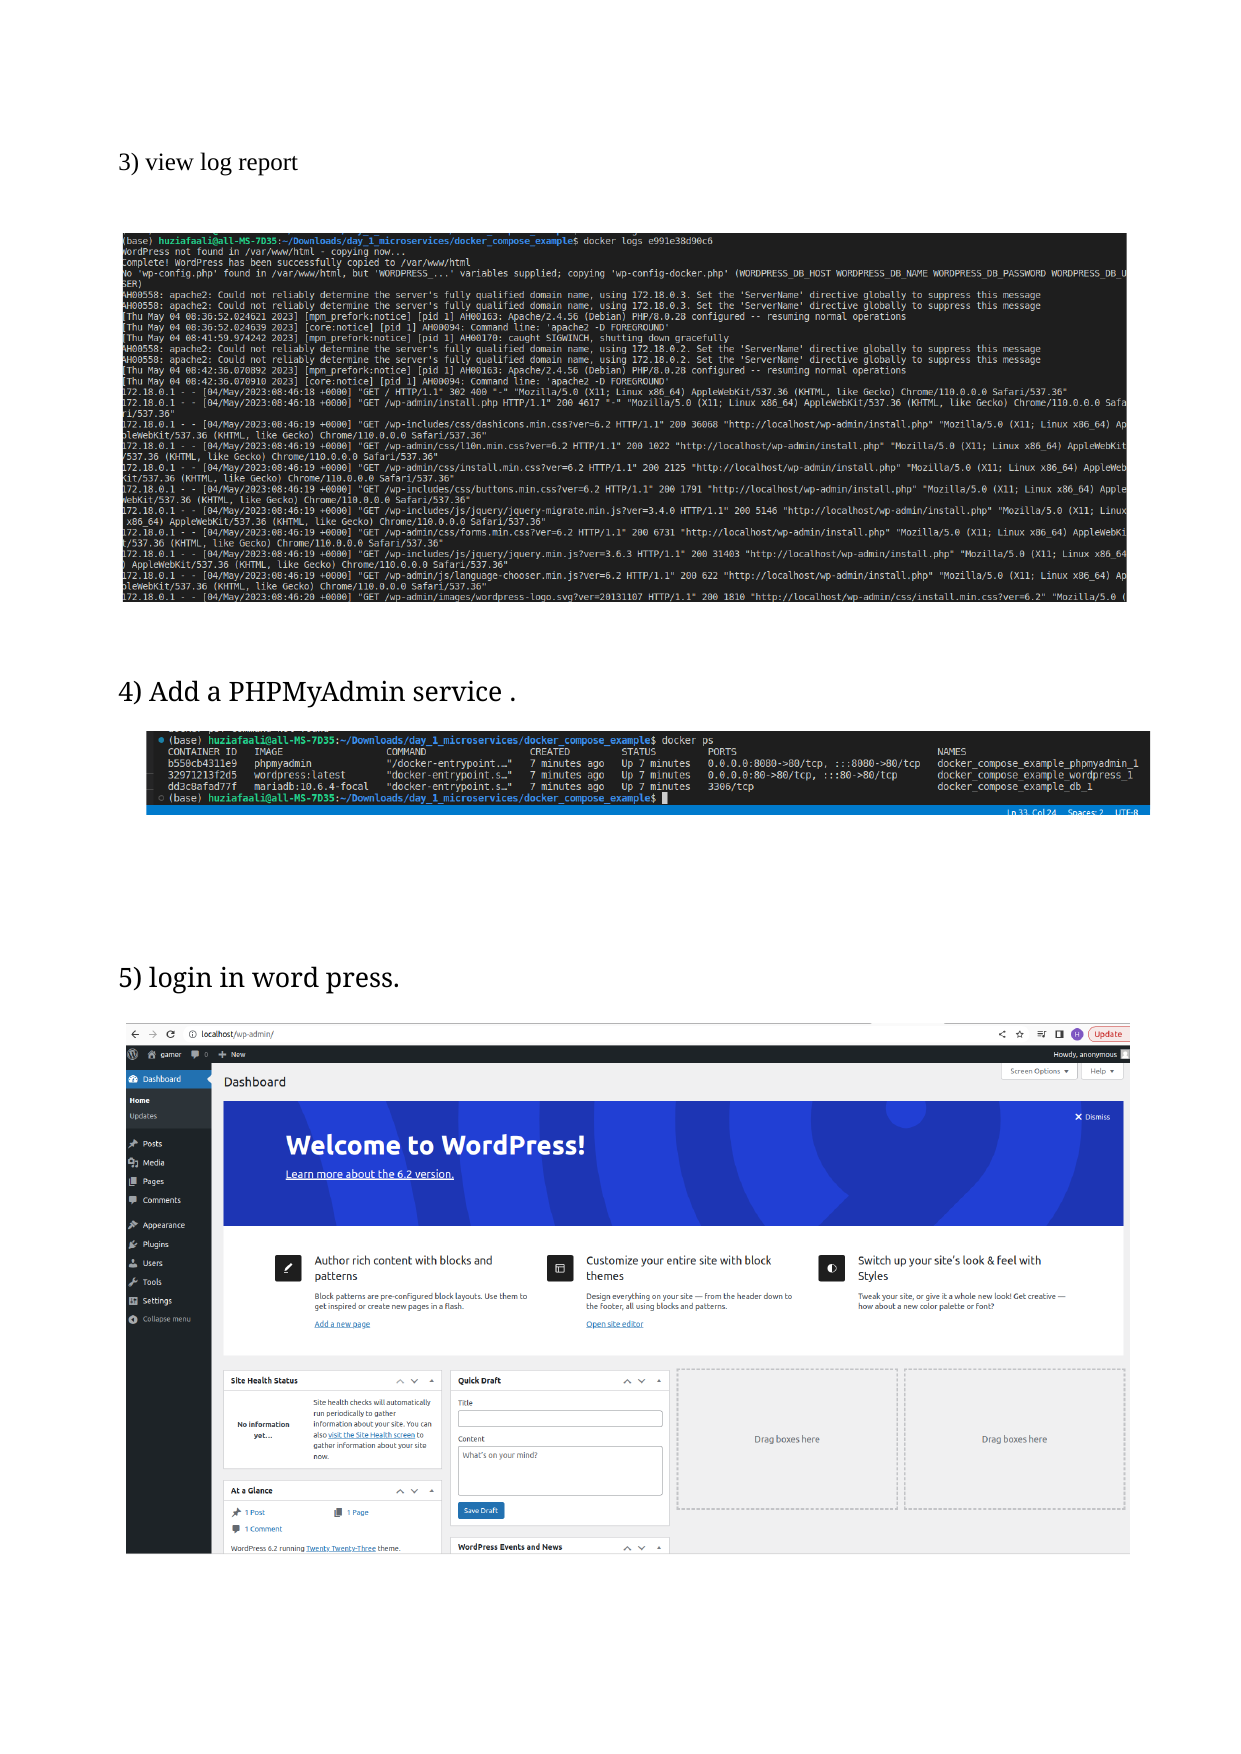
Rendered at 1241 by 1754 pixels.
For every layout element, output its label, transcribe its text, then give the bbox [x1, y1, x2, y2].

picture [126, 1023, 1130, 1555]
text 5) login in word press. [118, 959, 1122, 996]
picture [122, 233, 1127, 602]
picture [146, 731, 1151, 815]
text 4) Add a PHPMyAdmin service . [118, 673, 1122, 709]
text 3) view log report [118, 147, 1122, 176]
